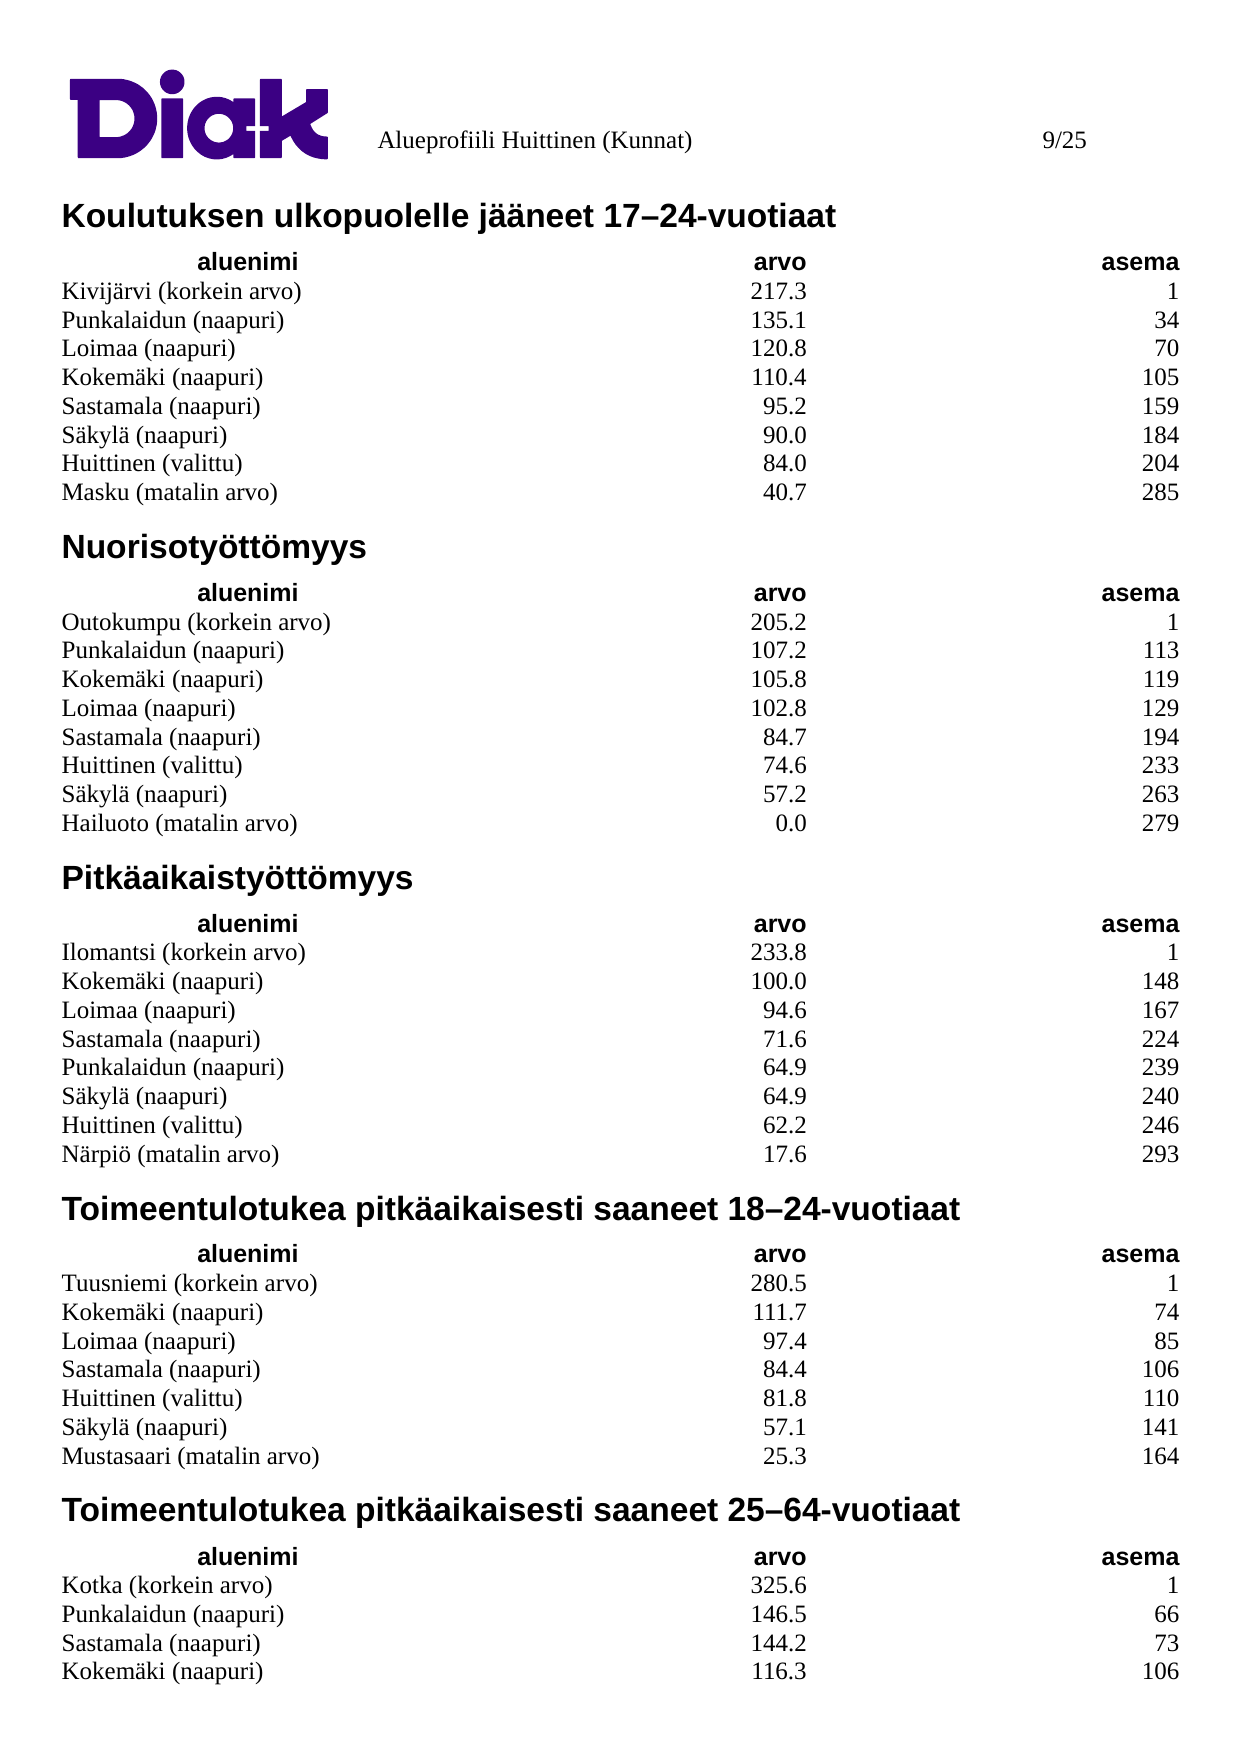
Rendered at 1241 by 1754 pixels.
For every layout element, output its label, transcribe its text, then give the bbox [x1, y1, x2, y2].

table_cell 1 [806, 276, 1179, 305]
table_cell 325.6 [434, 1570, 806, 1599]
table_cell 62.2 [434, 1110, 806, 1139]
table_cell 97.4 [434, 1326, 806, 1354]
table_header asema [806, 247, 1179, 276]
table_cell Sastamala (naapuri) [61, 1628, 434, 1656]
table_cell 17.6 [434, 1139, 806, 1167]
table_cell 64.9 [434, 1081, 806, 1110]
table_cell 144.2 [434, 1628, 806, 1656]
table_cell 84.0 [434, 449, 806, 477]
table_cell 94.6 [434, 995, 806, 1024]
table_cell Punkalaidun (naapuri) [61, 636, 434, 664]
table_cell 25.3 [434, 1441, 806, 1469]
table_header aluenimi [61, 578, 434, 607]
table_cell Mustasaari (matalin arvo) [61, 1441, 434, 1469]
table_cell 263 [806, 779, 1179, 808]
table_cell Hailuoto (matalin arvo) [61, 808, 434, 837]
table_cell Loimaa (naapuri) [61, 334, 434, 362]
table_cell Säkylä (naapuri) [61, 1412, 434, 1441]
table_header arvo [434, 578, 806, 607]
table_header arvo [434, 247, 806, 276]
table_cell 90.0 [434, 420, 806, 448]
table_cell Närpiö (matalin arvo) [61, 1139, 434, 1167]
table_cell Kokemäki (naapuri) [61, 1297, 434, 1326]
table_cell 84.7 [434, 722, 806, 751]
subtitle Toimeentulotukea pitkäaikaisesti saaneet 18–24-vuotiaat [61, 1188, 1179, 1227]
table_cell 1 [806, 607, 1179, 636]
table_header arvo [434, 1240, 806, 1268]
table_cell 105.8 [434, 664, 806, 693]
table_cell 0.0 [434, 808, 806, 837]
table_cell 95.2 [434, 391, 806, 420]
table_cell Huittinen (valittu) [61, 1110, 434, 1139]
table_cell 239 [806, 1053, 1179, 1081]
table_cell Punkalaidun (naapuri) [61, 1599, 434, 1628]
table_cell 66 [806, 1599, 1179, 1628]
table_cell Sastamala (naapuri) [61, 1355, 434, 1383]
table_cell 1 [806, 1268, 1179, 1297]
table_cell 159 [806, 391, 1179, 420]
table_cell Huittinen (valittu) [61, 751, 434, 779]
table_cell Masku (matalin arvo) [61, 477, 434, 506]
table_header asema [806, 1240, 1179, 1268]
table_cell 57.2 [434, 779, 806, 808]
table_cell 84.4 [434, 1355, 806, 1383]
table_cell 64.9 [434, 1053, 806, 1081]
table_cell 74.6 [434, 751, 806, 779]
table_cell 40.7 [434, 477, 806, 506]
subtitle Pitkäaikaistyöttömyys [61, 858, 1179, 896]
table_cell Kokemäki (naapuri) [61, 966, 434, 995]
table_cell 105 [806, 362, 1179, 391]
table_header arvo [434, 1541, 806, 1570]
table_cell Säkylä (naapuri) [61, 779, 434, 808]
table_cell 70 [806, 334, 1179, 362]
table_cell 74 [806, 1297, 1179, 1326]
table_cell 141 [806, 1412, 1179, 1441]
table_cell 110.4 [434, 362, 806, 391]
table_cell 280.5 [434, 1268, 806, 1297]
table_cell 285 [806, 477, 1179, 506]
table_cell 233.8 [434, 938, 806, 966]
table_cell 246 [806, 1110, 1179, 1139]
table_cell 111.7 [434, 1297, 806, 1326]
table_header asema [806, 578, 1179, 607]
table_cell Kokemäki (naapuri) [61, 664, 434, 693]
table_cell 85 [806, 1326, 1179, 1354]
table_cell 57.1 [434, 1412, 806, 1441]
table_header aluenimi [61, 909, 434, 937]
table_cell 279 [806, 808, 1179, 837]
table_cell 110 [806, 1383, 1179, 1412]
table_cell 116.3 [434, 1656, 806, 1685]
table_cell Huittinen (valittu) [61, 1383, 434, 1412]
table_cell Säkylä (naapuri) [61, 1081, 434, 1110]
table_cell 204 [806, 449, 1179, 477]
table_cell Loimaa (naapuri) [61, 1326, 434, 1354]
table_header arvo [434, 909, 806, 937]
table_cell Outokumpu (korkein arvo) [61, 607, 434, 636]
table_cell 106 [806, 1656, 1179, 1685]
table_cell 73 [806, 1628, 1179, 1656]
table_cell 135.1 [434, 305, 806, 333]
table_header asema [806, 1541, 1179, 1570]
table_cell 71.6 [434, 1024, 806, 1052]
table_cell 233 [806, 751, 1179, 779]
table_cell 1 [806, 1570, 1179, 1599]
table_cell Sastamala (naapuri) [61, 1024, 434, 1052]
table_cell 34 [806, 305, 1179, 333]
table_cell Punkalaidun (naapuri) [61, 1053, 434, 1081]
table_cell 119 [806, 664, 1179, 693]
table_cell Kotka (korkein arvo) [61, 1570, 434, 1599]
table_cell 184 [806, 420, 1179, 448]
table_cell 100.0 [434, 966, 806, 995]
table_cell Kokemäki (naapuri) [61, 1656, 434, 1685]
table_cell Punkalaidun (naapuri) [61, 305, 434, 333]
table_cell 148 [806, 966, 1179, 995]
table_cell Sastamala (naapuri) [61, 722, 434, 751]
table_cell Säkylä (naapuri) [61, 420, 434, 448]
table_cell Loimaa (naapuri) [61, 995, 434, 1024]
table_cell 102.8 [434, 693, 806, 722]
subtitle Koulutuksen ulkopuolelle jääneet 17–24-vuotiaat [61, 196, 1179, 235]
table_cell 164 [806, 1441, 1179, 1469]
table_cell Loimaa (naapuri) [61, 693, 434, 722]
table_cell Sastamala (naapuri) [61, 391, 434, 420]
table_cell Huittinen (valittu) [61, 449, 434, 477]
table_cell 113 [806, 636, 1179, 664]
table_cell 107.2 [434, 636, 806, 664]
table_cell 293 [806, 1139, 1179, 1167]
table_cell 1 [806, 938, 1179, 966]
table_cell 129 [806, 693, 1179, 722]
table_cell 146.5 [434, 1599, 806, 1628]
table_cell 120.8 [434, 334, 806, 362]
table_cell 240 [806, 1081, 1179, 1110]
table_cell Tuusniemi (korkein arvo) [61, 1268, 434, 1297]
table_cell Kokemäki (naapuri) [61, 362, 434, 391]
table_cell 217.3 [434, 276, 806, 305]
table_cell 81.8 [434, 1383, 806, 1412]
table_header aluenimi [61, 247, 434, 276]
subtitle Nuorisotyöttömyys [61, 527, 1179, 566]
table_cell 224 [806, 1024, 1179, 1052]
table_cell 194 [806, 722, 1179, 751]
table_cell Ilomantsi (korkein arvo) [61, 938, 434, 966]
table_cell 167 [806, 995, 1179, 1024]
table_cell 106 [806, 1355, 1179, 1383]
table_cell 205.2 [434, 607, 806, 636]
table_cell Kivijärvi (korkein arvo) [61, 276, 434, 305]
table_header aluenimi [61, 1541, 434, 1570]
table_header aluenimi [61, 1240, 434, 1268]
subtitle Toimeentulotukea pitkäaikaisesti saaneet 25–64-vuotiaat [61, 1490, 1179, 1529]
table_header asema [806, 909, 1179, 937]
